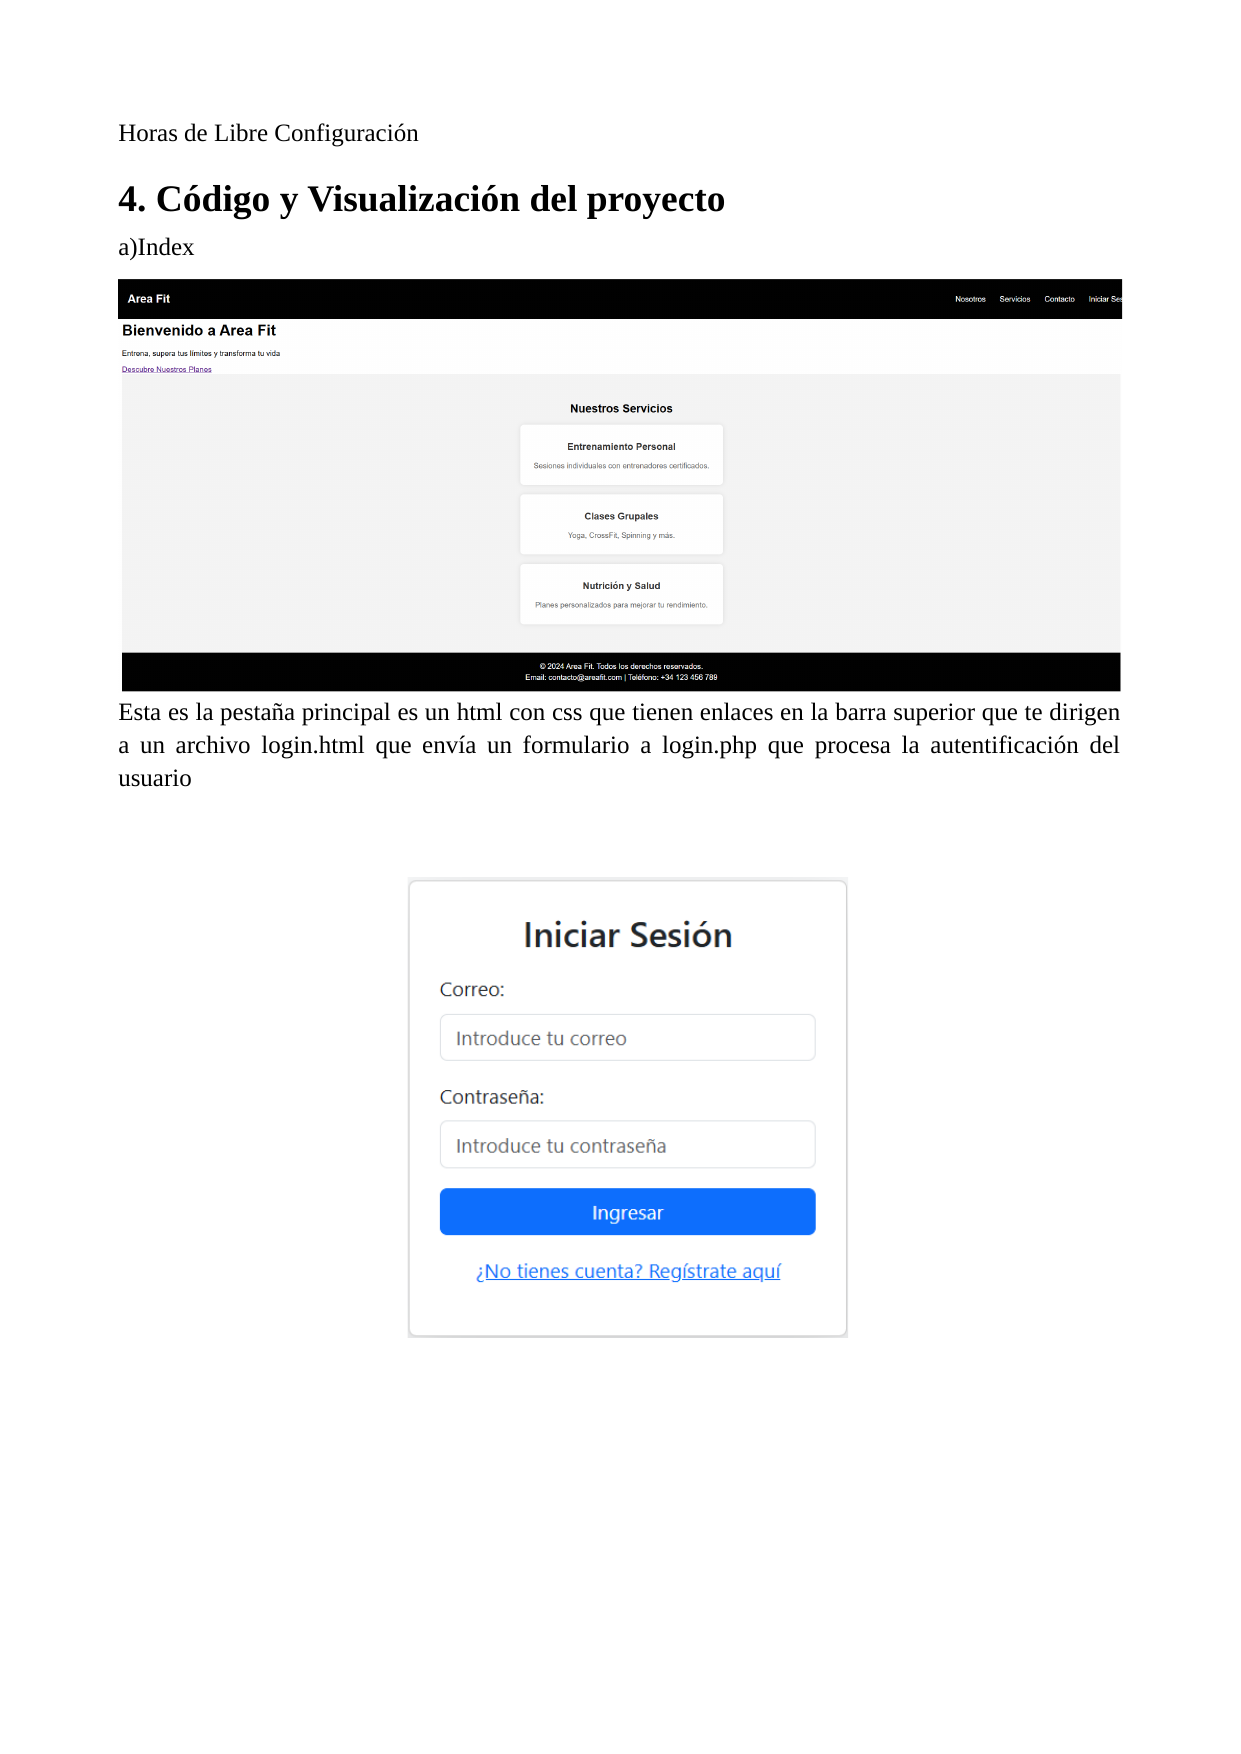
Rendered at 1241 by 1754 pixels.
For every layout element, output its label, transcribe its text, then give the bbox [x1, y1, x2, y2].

picture [118, 279, 1123, 693]
text Esta es la pestaña principal es un html con css que tienen enlaces en la barra superior que te dirigen a un archivo login.html que envía un formulario a login.php que procesa la autentificación del usuario [118, 693, 1122, 792]
text a)Index [118, 232, 1122, 261]
subtitle 4. Código y Visualización del proyecto [118, 176, 1122, 219]
picture [407, 877, 849, 1338]
